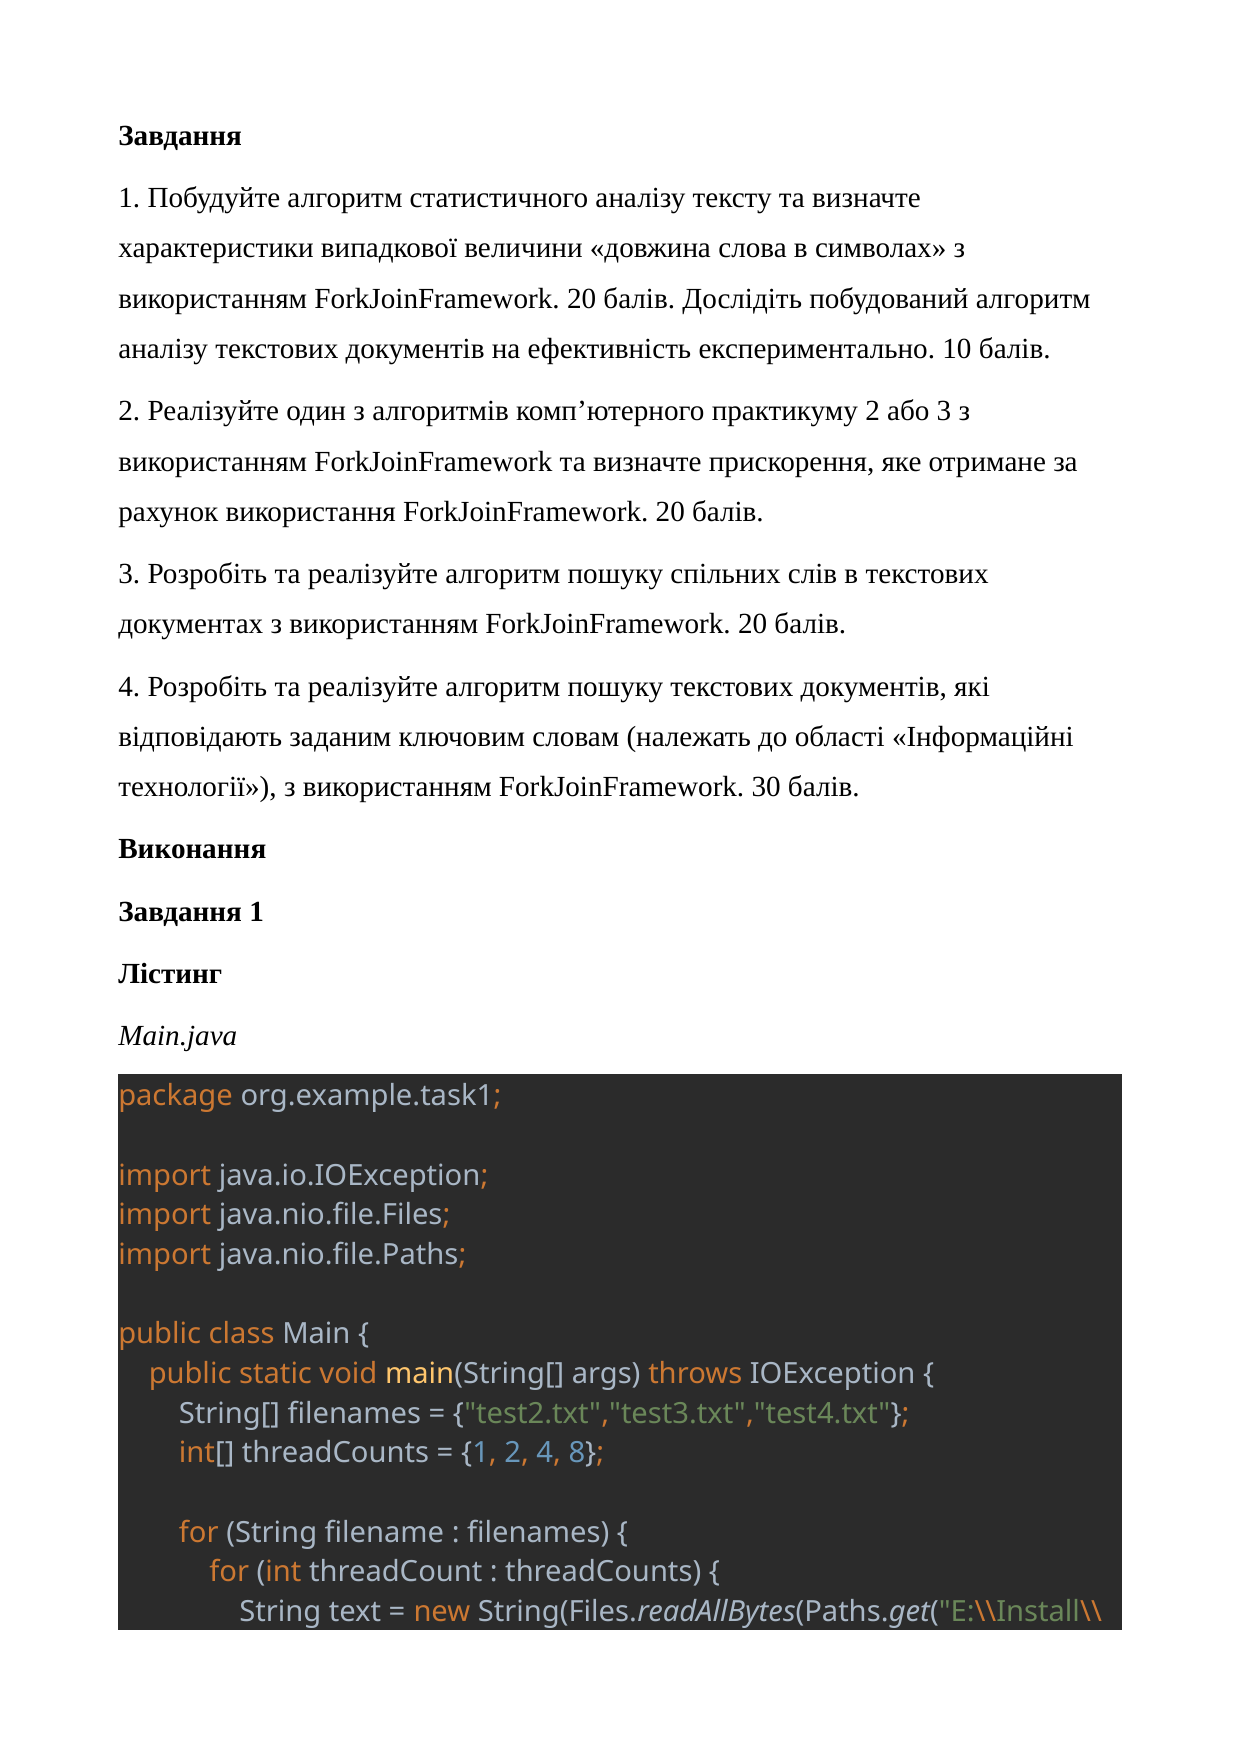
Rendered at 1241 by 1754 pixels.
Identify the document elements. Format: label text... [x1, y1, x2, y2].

text package org.example.task1; import java.io.IOException; import java.nio.file.Files; import java.nio.file.Paths; public class Main { public static void main(String[] args) throws IOException { String[] filenames = {"test2.txt","test3.txt","test4.txt"}; int[] threadCounts = {1, 2, 4, 8}; for (String filename : filenames) { for (int threadCount : threadCounts) { String text = new String(Files.readAllBytes(Paths.get("E:\\Install\\ [118, 1074, 1122, 1630]
text 3. Розробіть та реалізуйте алгоритм пошуку спільних слів в текстових документах з використанням ForkJoinFramework. 20 балів. [118, 556, 1122, 640]
text Лістинг [118, 956, 1122, 989]
text 4. Розробіть та реалізуйте алгоритм пошуку текстових документів, які відповідають заданим ключовим словам (належать до області «Інформаційні технології»), з використанням ForkJoinFramework. 30 балів. [118, 669, 1122, 803]
text Main.java [118, 1018, 1122, 1052]
text 1. Побудуйте алгоритм статистичного аналізу тексту та визначте характеристики випадкової величини «довжина слова в символах» з використанням ForkJoinFramework. 20 балів. Дослідіть побудований алгоритм аналізу текстових документів на ефективність експериментально. 10 балів. [118, 180, 1122, 365]
text Виконання [118, 832, 1122, 865]
text Завдання [118, 118, 1122, 152]
text 2. Реалізуйте один з алгоритмів комп’ютерного практикуму 2 або 3 з використанням ForkJoinFramework та визначте прискорення, яке отримане за рахунок використання ForkJoinFramework. 20 балів. [118, 393, 1122, 528]
text Завдання 1 [118, 894, 1122, 927]
